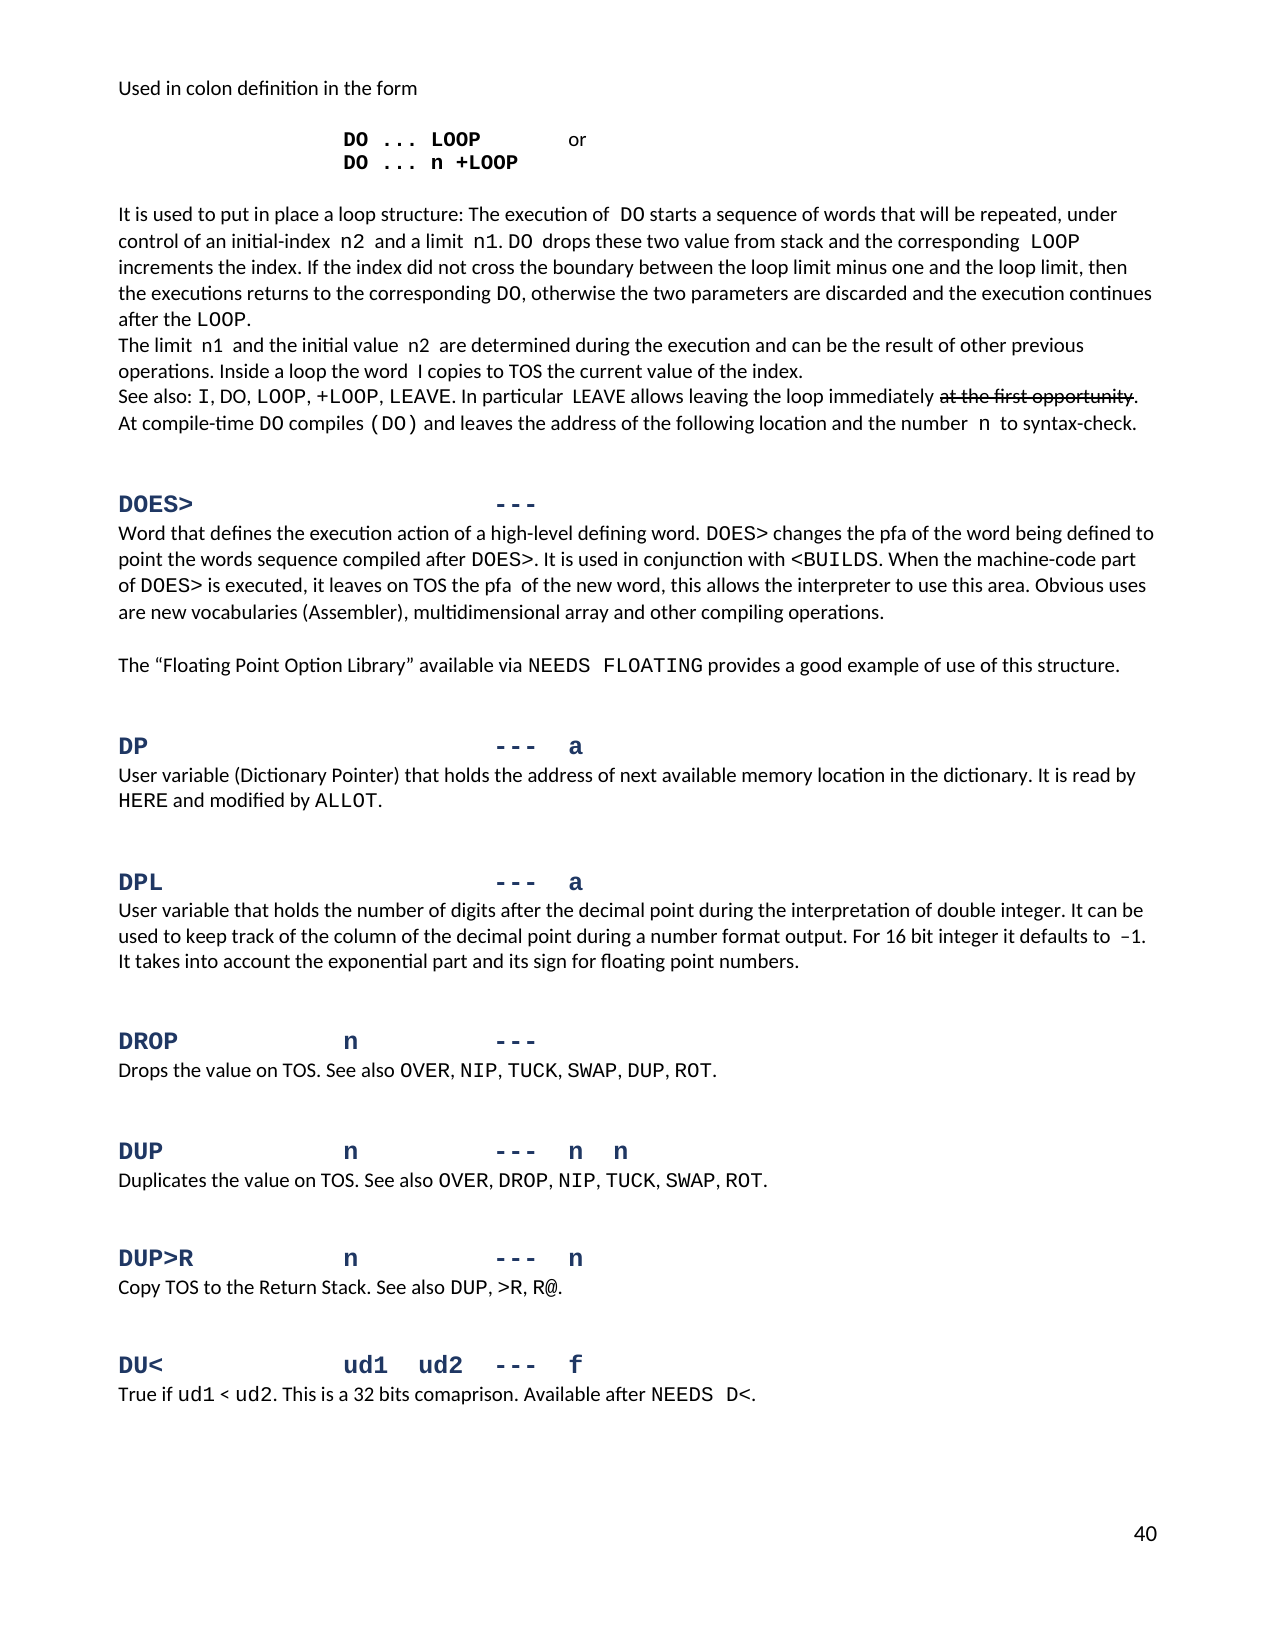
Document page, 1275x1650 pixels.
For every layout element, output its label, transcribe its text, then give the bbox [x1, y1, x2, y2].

text Word that defines the execution action of a high-level defining word. DOES> changes the pfa of the word being defined to point the words sequence compiled after DOES>. It is used in conjunction with <BUILDS. When the machine-code part of DOES> is executed, it leaves on TOS the pfa of the new word, this allows the interpreter to use this area. Obvious uses are new vocabularies (Assembler), multidimensional array and other compiling operations. [118, 520, 1157, 624]
subtitle DUP>R n --- n [118, 1246, 1157, 1274]
text The limit n1 and the initial value n2 are determined during the execution and can be the result of other previous operations. Inside a loop the word I copies to TOS the current value of the index. [118, 333, 1157, 383]
text DO ... n +LOOP [118, 152, 1157, 176]
text Used in colon definition in the form [118, 75, 1157, 100]
text At compile-time DO compiles (DO) and leaves the address of the following location and the number n to syntax-check. [118, 410, 1157, 436]
text See also: I, DO, LOOP, +LOOP, LEAVE. In particular LEAVE allows leaving the loop immediately at the first opportunity. [118, 383, 1157, 410]
subtitle DOES> --- [118, 491, 1157, 520]
text Duplicates the value on TOS. See also OVER, DROP, NIP, TUCK, SWAP, ROT. [118, 1167, 1157, 1193]
text It is used to put in place a loop structure: The execution of DO starts a sequence of words that will be repeated, under control of an initial-index n2 and a limit n1. DO drops these two value from stack and the corresponding LOOP increments the index. If the index did not cross the boundary between the loop limit minus one and the loop limit, then the executions returns to the corresponding DO, otherwise the two parameters are discarded and the execution continues after the LOOP. [118, 201, 1157, 333]
subtitle DROP n --- [118, 1029, 1157, 1057]
text DO ... LOOP or [118, 126, 1157, 152]
text The “Floating Point Option Library” available via NEEDS FLOATING provides a good example of use of this structure. [118, 652, 1157, 679]
text User variable (Dictionary Pointer) that holds the address of next available memory location in the dictionary. It is read by HERE and modified by ALLOT. [118, 762, 1157, 814]
subtitle DP --- a [118, 734, 1157, 762]
text True if ud1 < ud2. This is a 32 bits comaprison. Available after NEEDS D<. [118, 1381, 1157, 1407]
subtitle DPL --- a [118, 869, 1157, 897]
text Drops the value on TOS. See also OVER, NIP, TUCK, SWAP, DUP, ROT. [118, 1057, 1157, 1083]
subtitle DUP n --- n n [118, 1138, 1157, 1167]
subtitle DU< ud1 ud2 --- f [118, 1353, 1157, 1381]
text Copy TOS to the Return Stack. See also DUP, >R, R@. [118, 1274, 1157, 1300]
text User variable that holds the number of digits after the decimal point during the interpretation of double integer. It can be used to keep track of the column of the decimal point during a number format output. For 16 bit integer it defaults to –1. It takes into account the exponential part and its sign for floating point numbers. [118, 897, 1157, 974]
